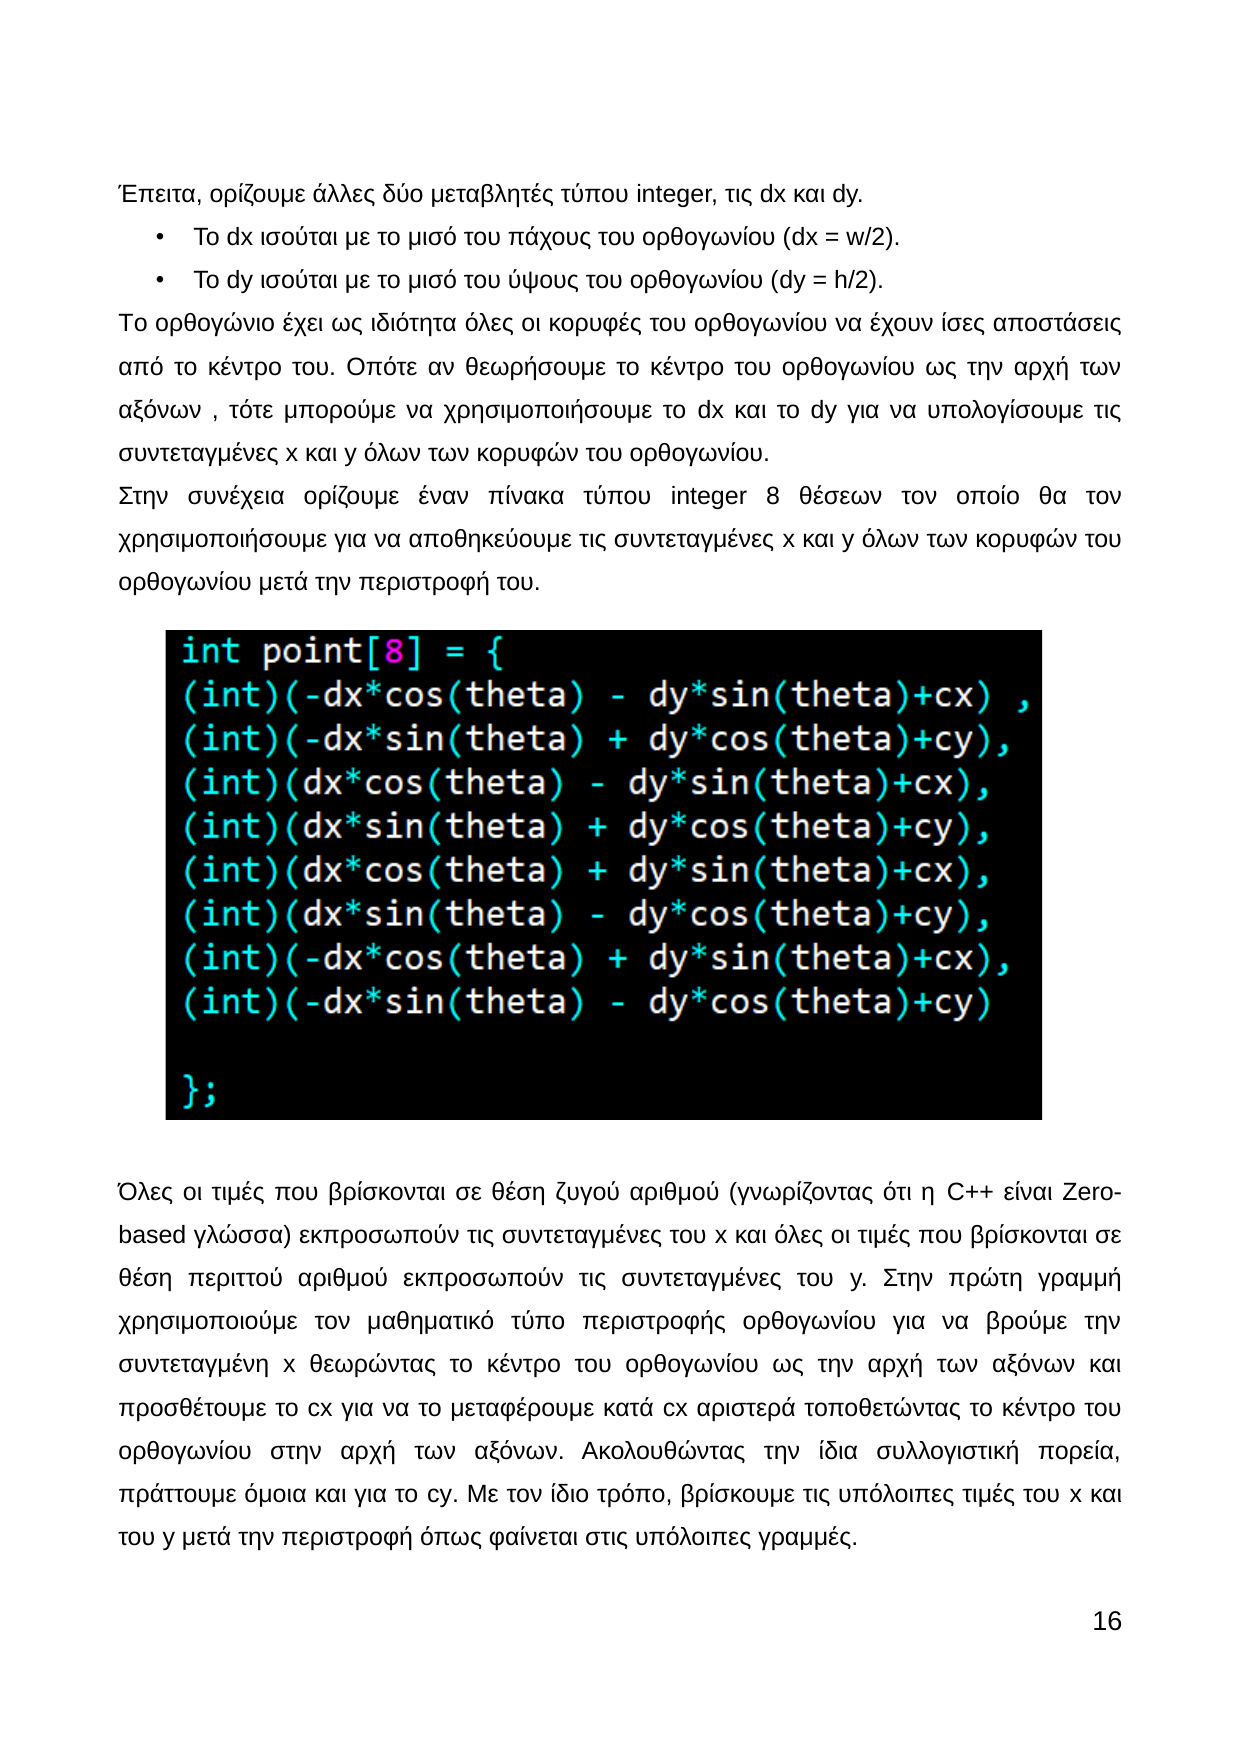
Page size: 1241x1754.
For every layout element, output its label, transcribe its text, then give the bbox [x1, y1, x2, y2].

text Στην συνέχεια ορίζουμε έναν πίνακα τύπου integer 8 θέσεων τον οποίο θα τον χρησιμοποιήσουμε για να αποθηκεύουμε τις συντεταγμένες x και y όλων των κορυφών του ορθογωνίου μετά την περιστροφή του. [118, 481, 1122, 596]
text Έπειτα, ορίζουμε άλλες δύο μεταβλητές τύπου integer, τις dx και dy. [118, 179, 1122, 208]
list To dx ισούται με το μισό του πάχους του ορθογωνίου (dx = w/2). [156, 222, 1122, 251]
text To ορθογώνιο έχει ως ιδιότητα όλες οι κορυφές του ορθογωνίου να έχουν ίσες αποστάσεις από το κέντρο του. Οπότε αν θεωρήσουμε το κέντρο του ορθογωνίου ως την αρχή των αξόνων , τότε μπορούμε να χρησιμοποιήσουμε το dx και το dy για να υπολογίσουμε τις συντεταγμένες x και y όλων των κορυφών του ορθογωνίου. [118, 308, 1122, 467]
picture [165, 630, 1043, 1120]
text Όλες οι τιμές που βρίσκονται σε θέση ζυγού αριθμού (γνωρίζοντας ότι η C++ είναι Ζero-based γλώσσα) εκπροσωπούν τις συντεταγμένες του x και όλες οι τιμές που βρίσκονται σε θέση περιττού αριθμού εκπροσωπούν τις συντεταγμένες του y. Στην πρώτη γραμμή χρησιμοποιούμε τον μαθηματικό τύπο περιστροφής ορθογωνίου για να βρούμε την συντεταγμένη x θεωρώντας το κέντρο του ορθογωνίου ως την αρχή των αξόνων και προσθέτουμε το cx για να το μεταφέρουμε κατά cx αριστερά τοποθετώντας το κέντρο του ορθογωνίου στην αρχή των αξόνων. Ακολουθώντας την ίδια συλλογιστική πορεία, πράττουμε όμοια και για το cy. Με τον ίδιο τρόπο, βρίσκουμε τις υπόλοιπες τιμές του x και του y μετά την περιστροφή όπως φαίνεται στις υπόλοιπες γραμμές. [118, 1177, 1122, 1551]
list To dy ισούται με το μισό του ύψους του ορθογωνίου (dy = h/2). [156, 265, 1122, 294]
